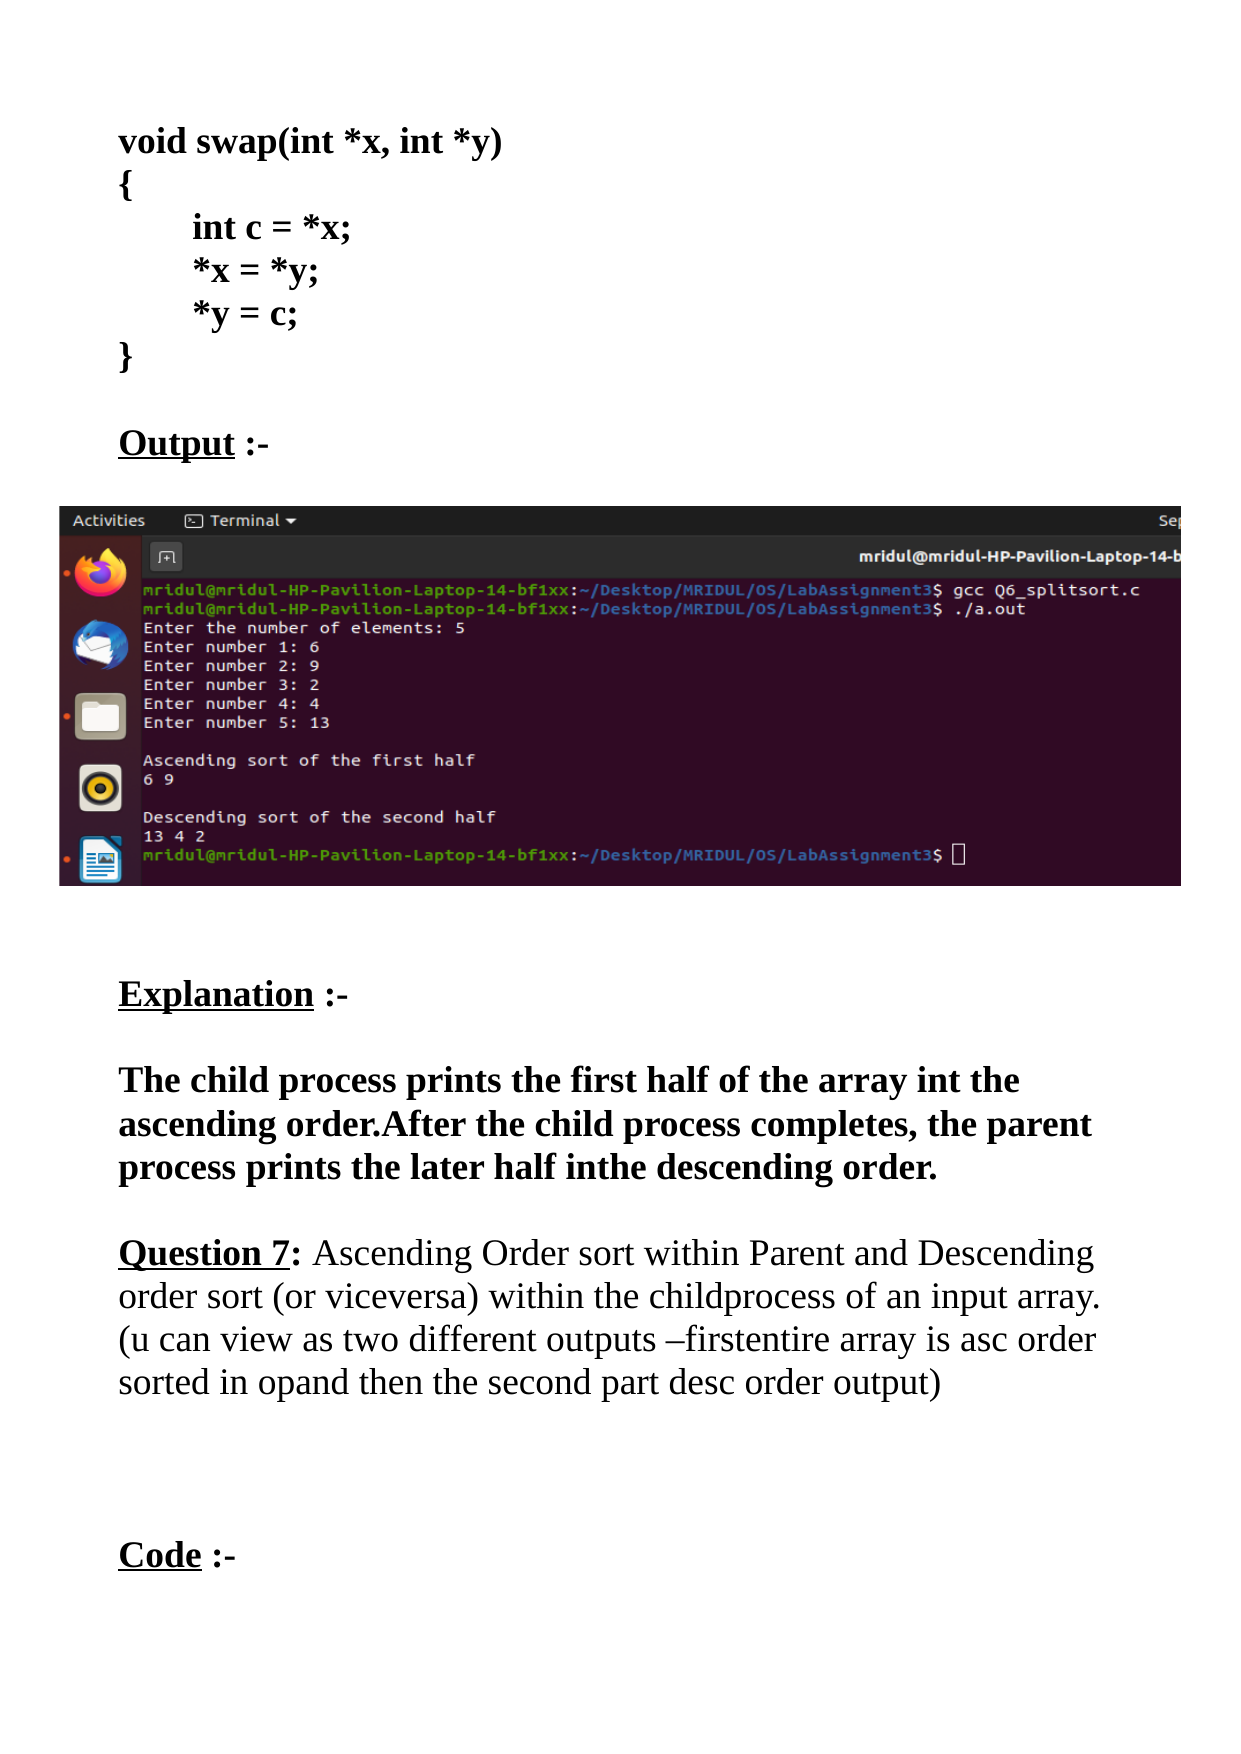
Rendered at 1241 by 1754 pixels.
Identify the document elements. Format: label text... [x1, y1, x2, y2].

text Explanation :- [118, 972, 1122, 1015]
text int c = *x; [118, 204, 1122, 247]
text *x = *y; [118, 247, 1122, 291]
text Code :- [118, 1532, 1122, 1575]
text void swap(int *x, int *y) [118, 118, 1122, 161]
text The child process prints the first half of the array int the ascending order.After the child process completes, the parent process prints the later half inthe descending order. [118, 1058, 1122, 1187]
text Question 7: Ascending Order sort within Parent and Descending order sort (or viceversa) within the childprocess of an input array. (u can view as two different outputs –firstentire array is asc order sorted in opand then the second part desc order output) [118, 1230, 1122, 1403]
text } [118, 334, 1122, 377]
text Output :- [118, 420, 1122, 463]
text *y = c; [118, 291, 1122, 334]
text { [118, 161, 1122, 204]
